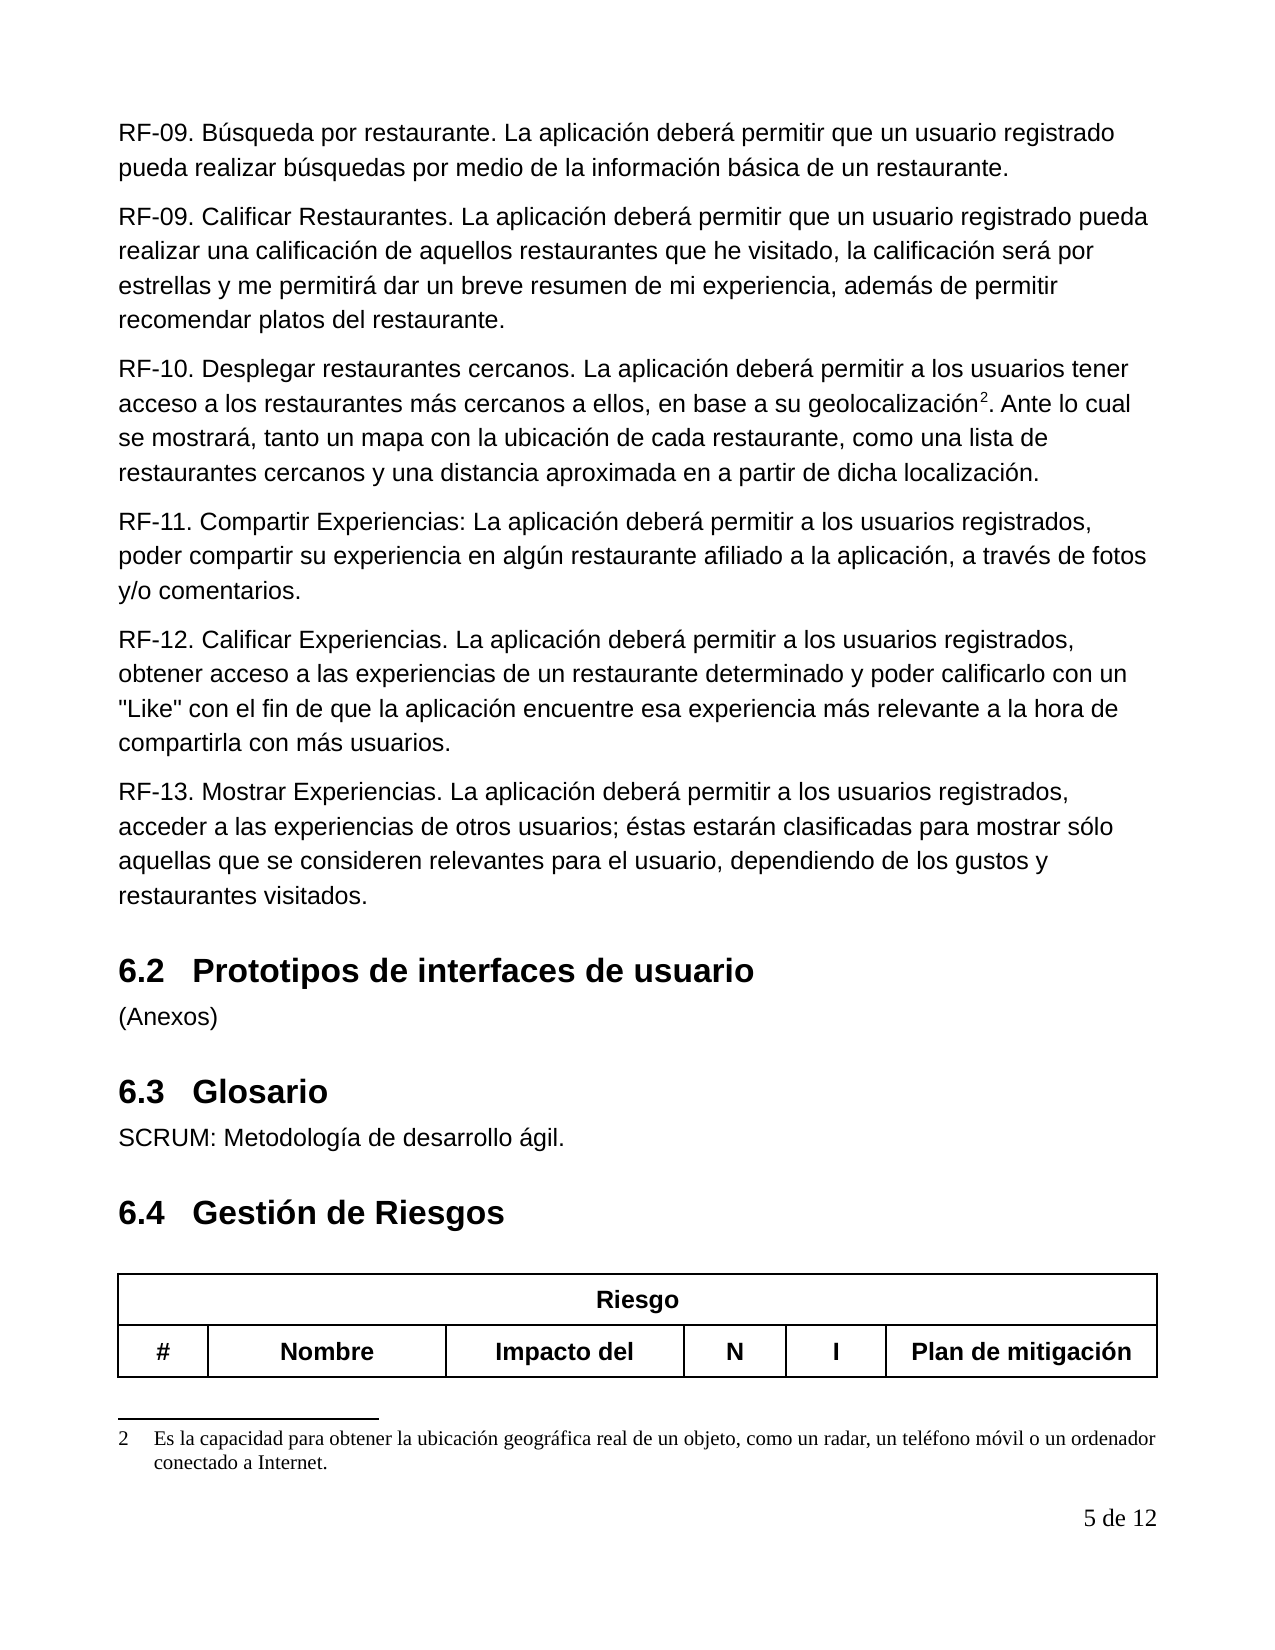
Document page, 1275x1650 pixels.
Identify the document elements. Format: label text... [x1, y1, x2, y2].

text SCRUM: Metodología de desarrollo ágil. [118, 1123, 1157, 1151]
text (Anexos) [118, 1002, 1157, 1030]
text RF-12. Calificar Experiencias. La aplicación deberá permitir a los usuarios registrados, obtener acceso a las experiencias de un restaurante determinado y poder calificarlo con un "Like" con el fin de que la aplicación encuentre esa experiencia más relevante a la hora de compartirla con más usuarios. [118, 625, 1157, 757]
table_cell Plan de mitigación [887, 1326, 1156, 1376]
text RF-09. Calificar Restaurantes. La aplicación deberá permitir que un usuario registrado pueda realizar una calificación de aquellos restaurantes que he visitado, la calificación será por estrellas y me permitirá dar un breve resumen de mi experiencia, además de permitir recomendar platos del restaurante. [118, 202, 1157, 334]
text Es la capacidad para obtener la ubicación geográfica real de un objeto, como un radar, un teléfono móvil o un ordenador conectado a Internet. [118, 1426, 1157, 1474]
subtitle Glosario [118, 1072, 1157, 1110]
table_cell I [787, 1326, 885, 1376]
table_cell Nombre [209, 1326, 445, 1376]
text RF-09. Búsqueda por restaurante. La aplicación deberá permitir que un usuario registrado pueda realizar búsquedas por medio de la información básica de un restaurante. [118, 118, 1157, 181]
table_header Riesgo [119, 1275, 1156, 1324]
subtitle Prototipos de interfaces de usuario [118, 951, 1157, 989]
text RF-13. Mostrar Experiencias. La aplicación deberá permitir a los usuarios registrados, acceder a las experiencias de otros usuarios; éstas estarán clasificadas para mostrar sólo aquellas que se consideren relevantes para el usuario, dependiendo de los gustos y restaurantes visitados. [118, 777, 1157, 909]
text RF-10. Desplegar restaurantes cercanos. La aplicación deberá permitir a los usuarios tener acceso a los restaurantes más cercanos a ellos, en base a su geolocalización. Ante lo cual se mostrará, tanto un mapa con la ubicación de cada restaurante, como una lista de restaurantes cercanos y una distancia aproximada en a partir de dicha localización. [118, 354, 1157, 486]
table_cell # [119, 1326, 207, 1376]
table_cell N [685, 1326, 785, 1376]
table_cell Impacto del [447, 1326, 683, 1376]
text RF-11. Compartir Experiencias: La aplicación deberá permitir a los usuarios registrados, poder compartir su experiencia en algún restaurante afiliado a la aplicación, a través de fotos y/o comentarios. [118, 507, 1157, 604]
subtitle Gestión de Riesgos [118, 1193, 1157, 1231]
